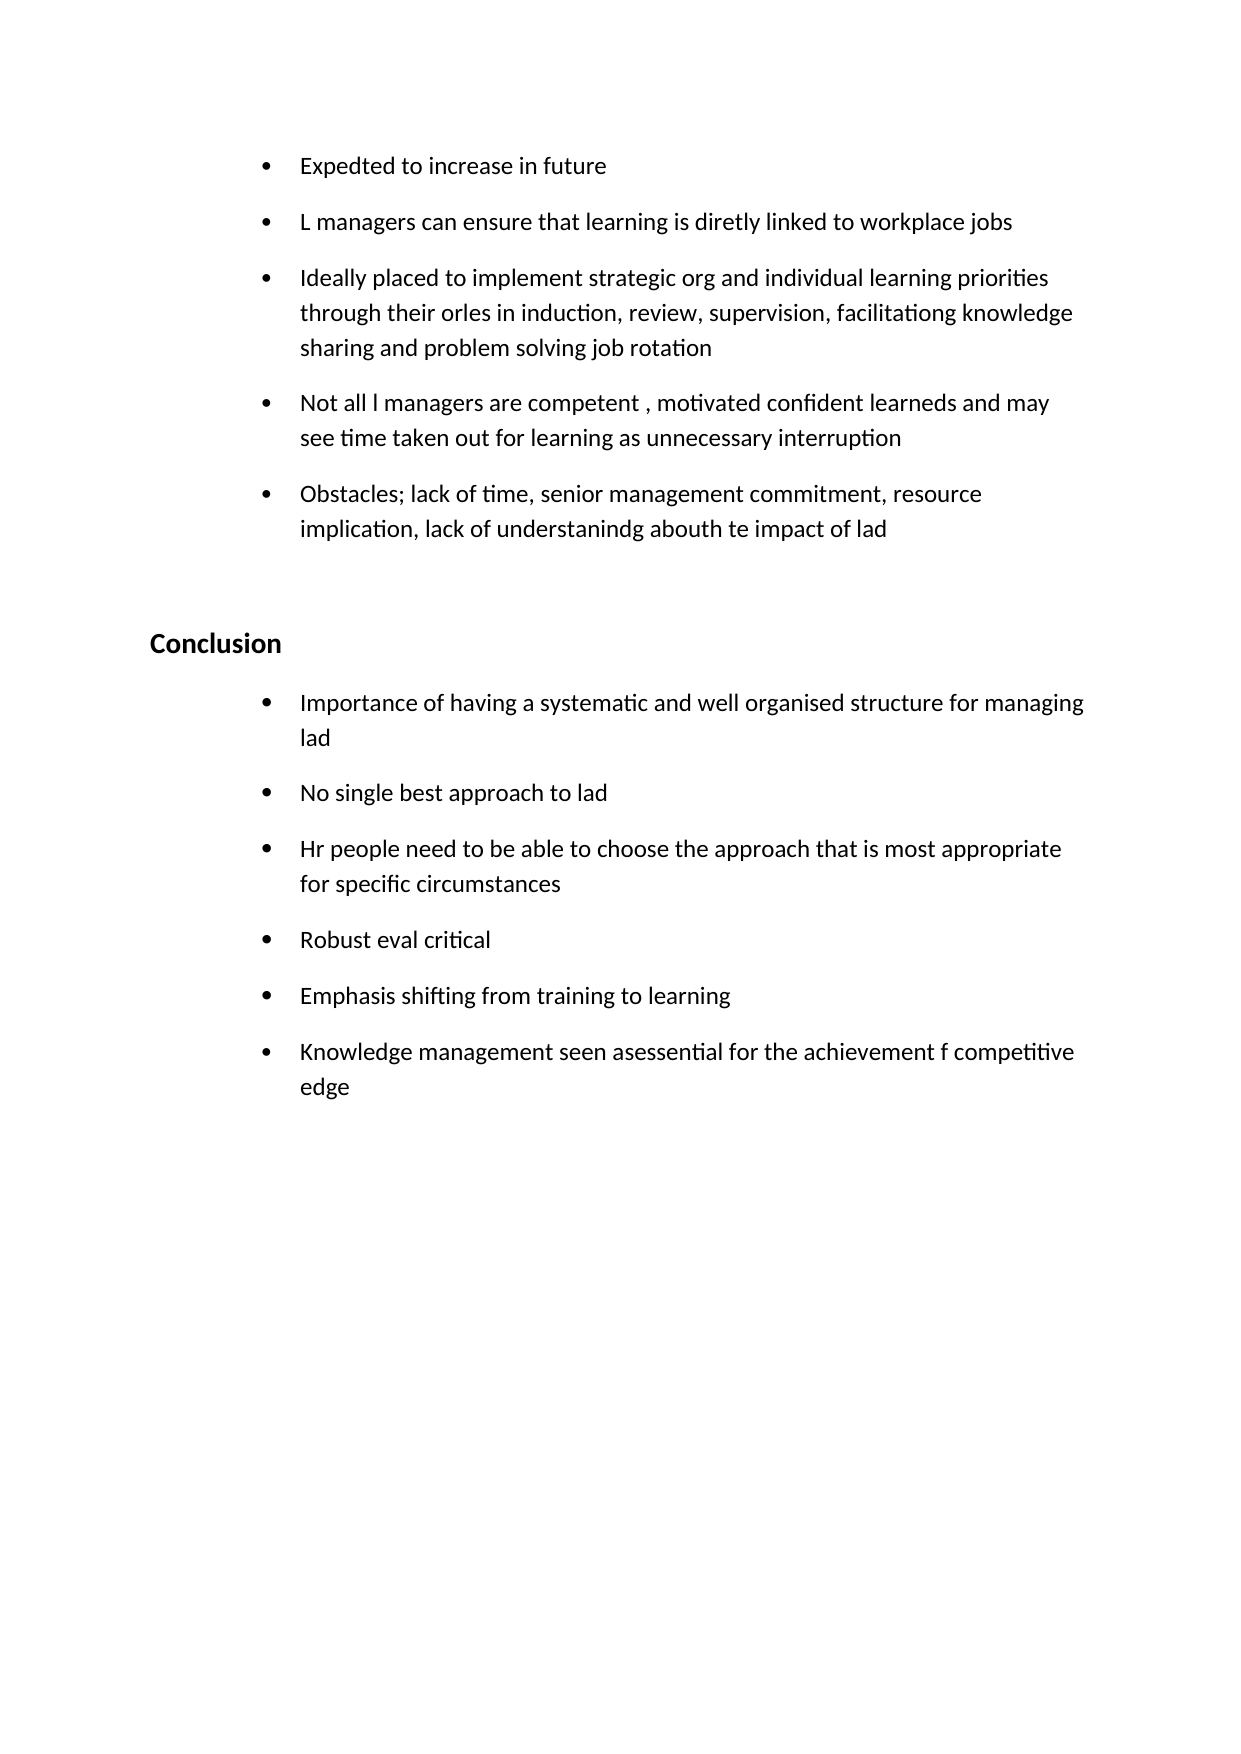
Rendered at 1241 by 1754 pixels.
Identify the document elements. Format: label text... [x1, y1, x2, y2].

list Robust eval critical [262, 924, 1090, 955]
list Emphasis shifting from training to learning [262, 980, 1090, 1011]
list Not all l managers are competent , motivated confident learneds and may see time taken out for learning as unnecessary interruption [262, 387, 1090, 453]
text Conclusion [150, 625, 1090, 661]
list Ideally placed to implement strategic org and individual learning priorities through their orles in induction, review, supervision, facilitationg knowledge sharing and problem solving job rotation [262, 262, 1090, 362]
list Hr people need to be able to choose the approach that is most appropriate for specific circumstances [262, 833, 1090, 899]
list Knowledge management seen asessential for the achievement f competitive edge [262, 1036, 1090, 1101]
list No single best approach to lad [262, 778, 1090, 808]
list Importance of having a systematic and well organised structure for managing lad [262, 687, 1090, 752]
list Obstacles; lack of time, senior management commitment, resource implication, lack of understanindg abouth te impact of lad [262, 478, 1090, 544]
list L managers can ensure that learning is diretly linked to workplace jobs [262, 206, 1090, 236]
list Expedted to increase in future [262, 150, 1090, 181]
